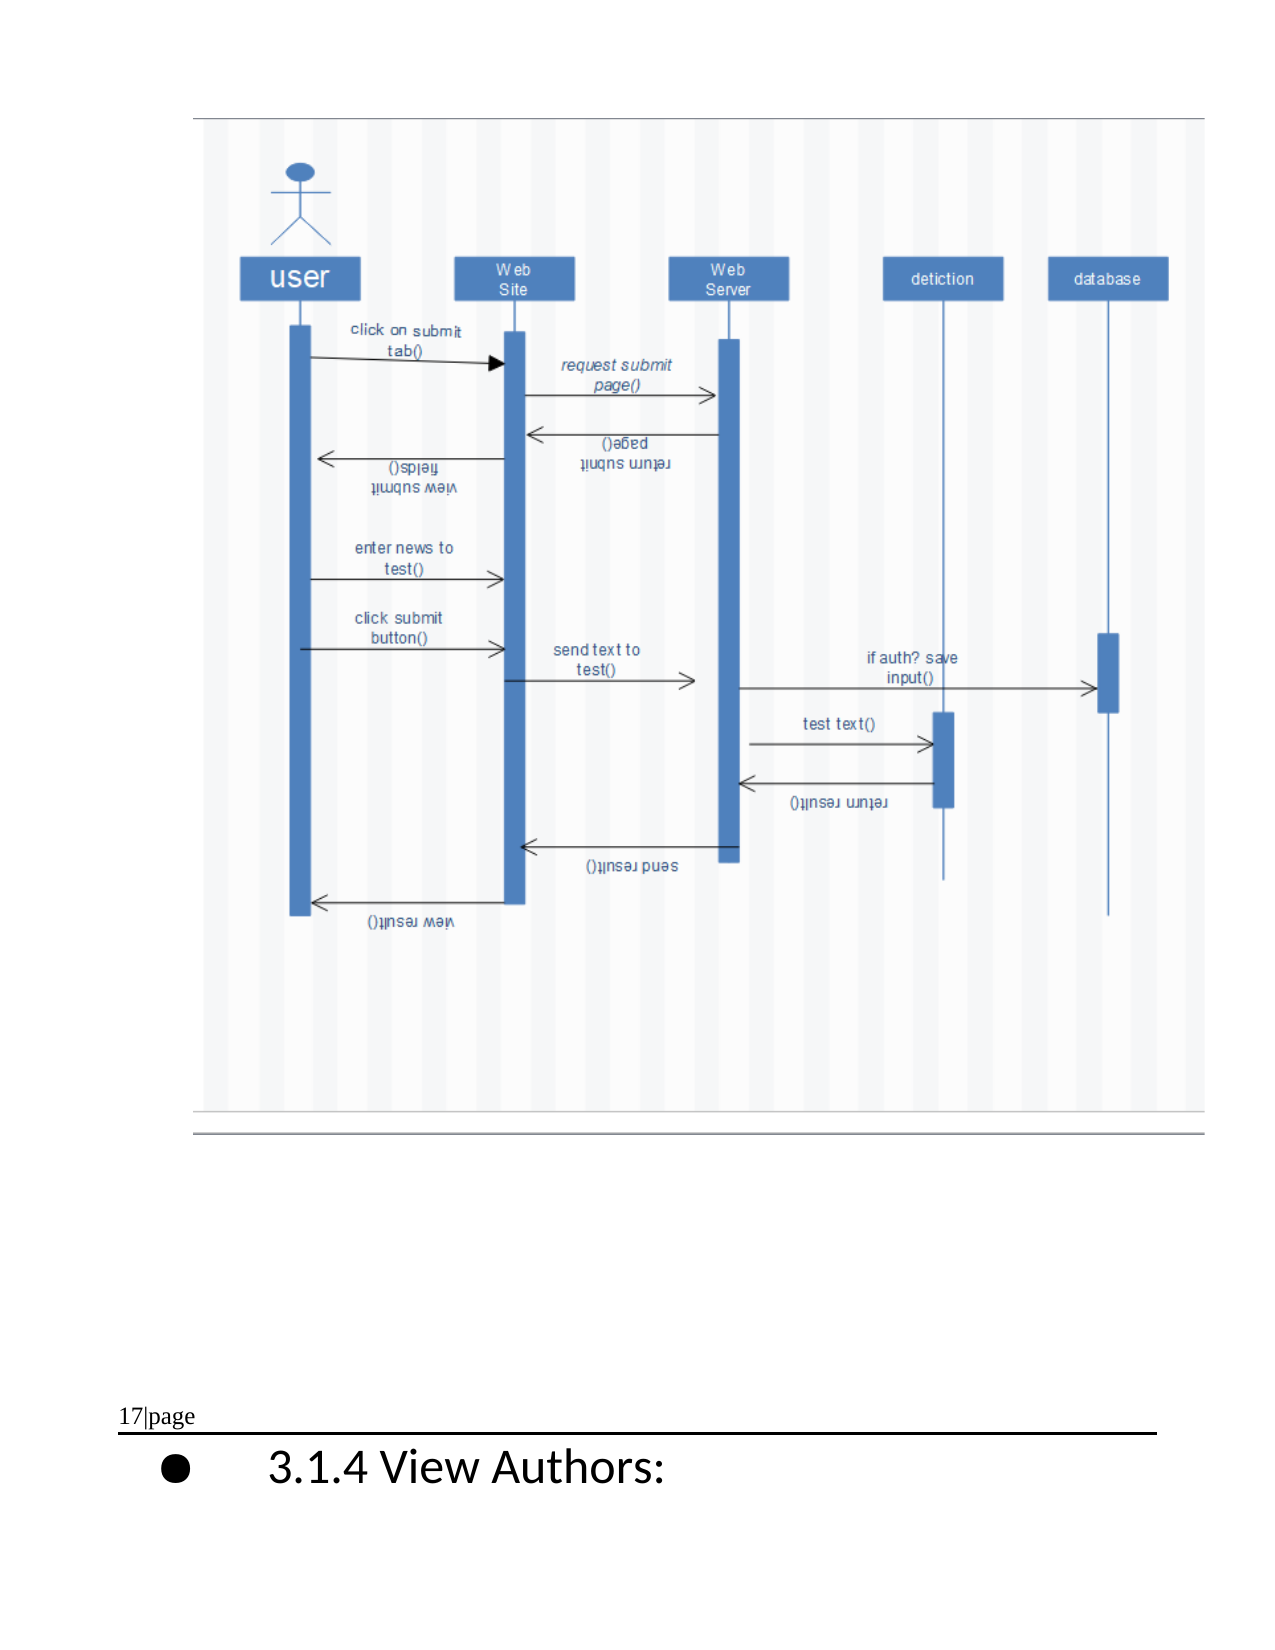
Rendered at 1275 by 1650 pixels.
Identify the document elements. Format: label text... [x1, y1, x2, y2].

text 17|page [118, 1401, 1157, 1432]
list 3.1.4 View Authors: [156, 1435, 1157, 1496]
picture [193, 118, 1205, 1135]
